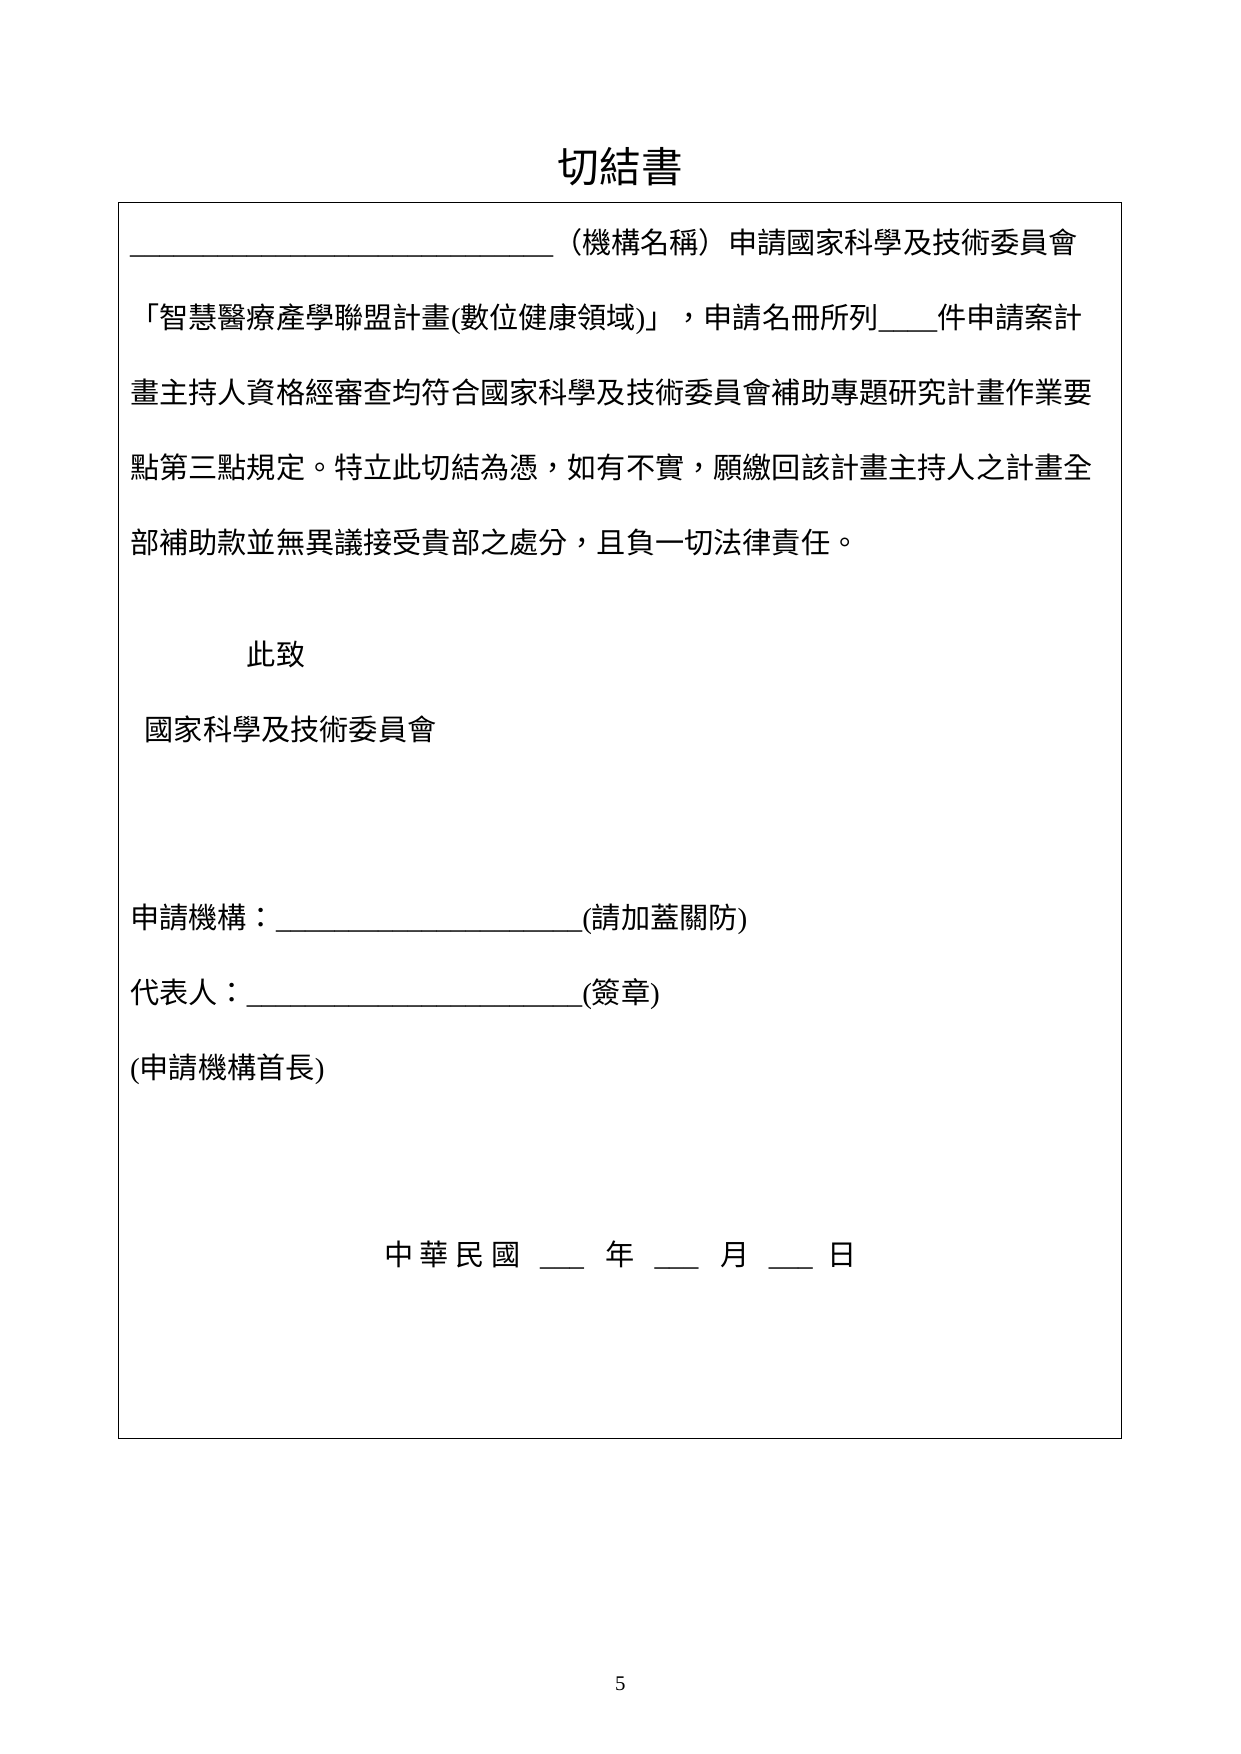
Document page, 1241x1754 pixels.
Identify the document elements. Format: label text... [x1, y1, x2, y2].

subtitle 切結書 [118, 127, 1122, 202]
table_header _____________________________（機構名稱）申請國家科學及技術委員會「智慧醫療產學聯盟計畫(數位健康領域)」，申請名冊所列____件申請案計畫主持人資格經審查均符合國家科學及技術委員會補助專題研究計畫作業要點第三點規定。特立此切結為憑，如有不實，願繳回該計畫主持人之計畫全部補助款並無異議接受貴部之處分，且負一切法律責任。 此致 國家科學及技術委員會 申請機構：_____________________(請加蓋關防) 代表人：_______________________(簽章) (申請機構首長) 中 華 民 國 ___ 年 ___ 月 ___ 日 [119, 203, 1121, 1438]
